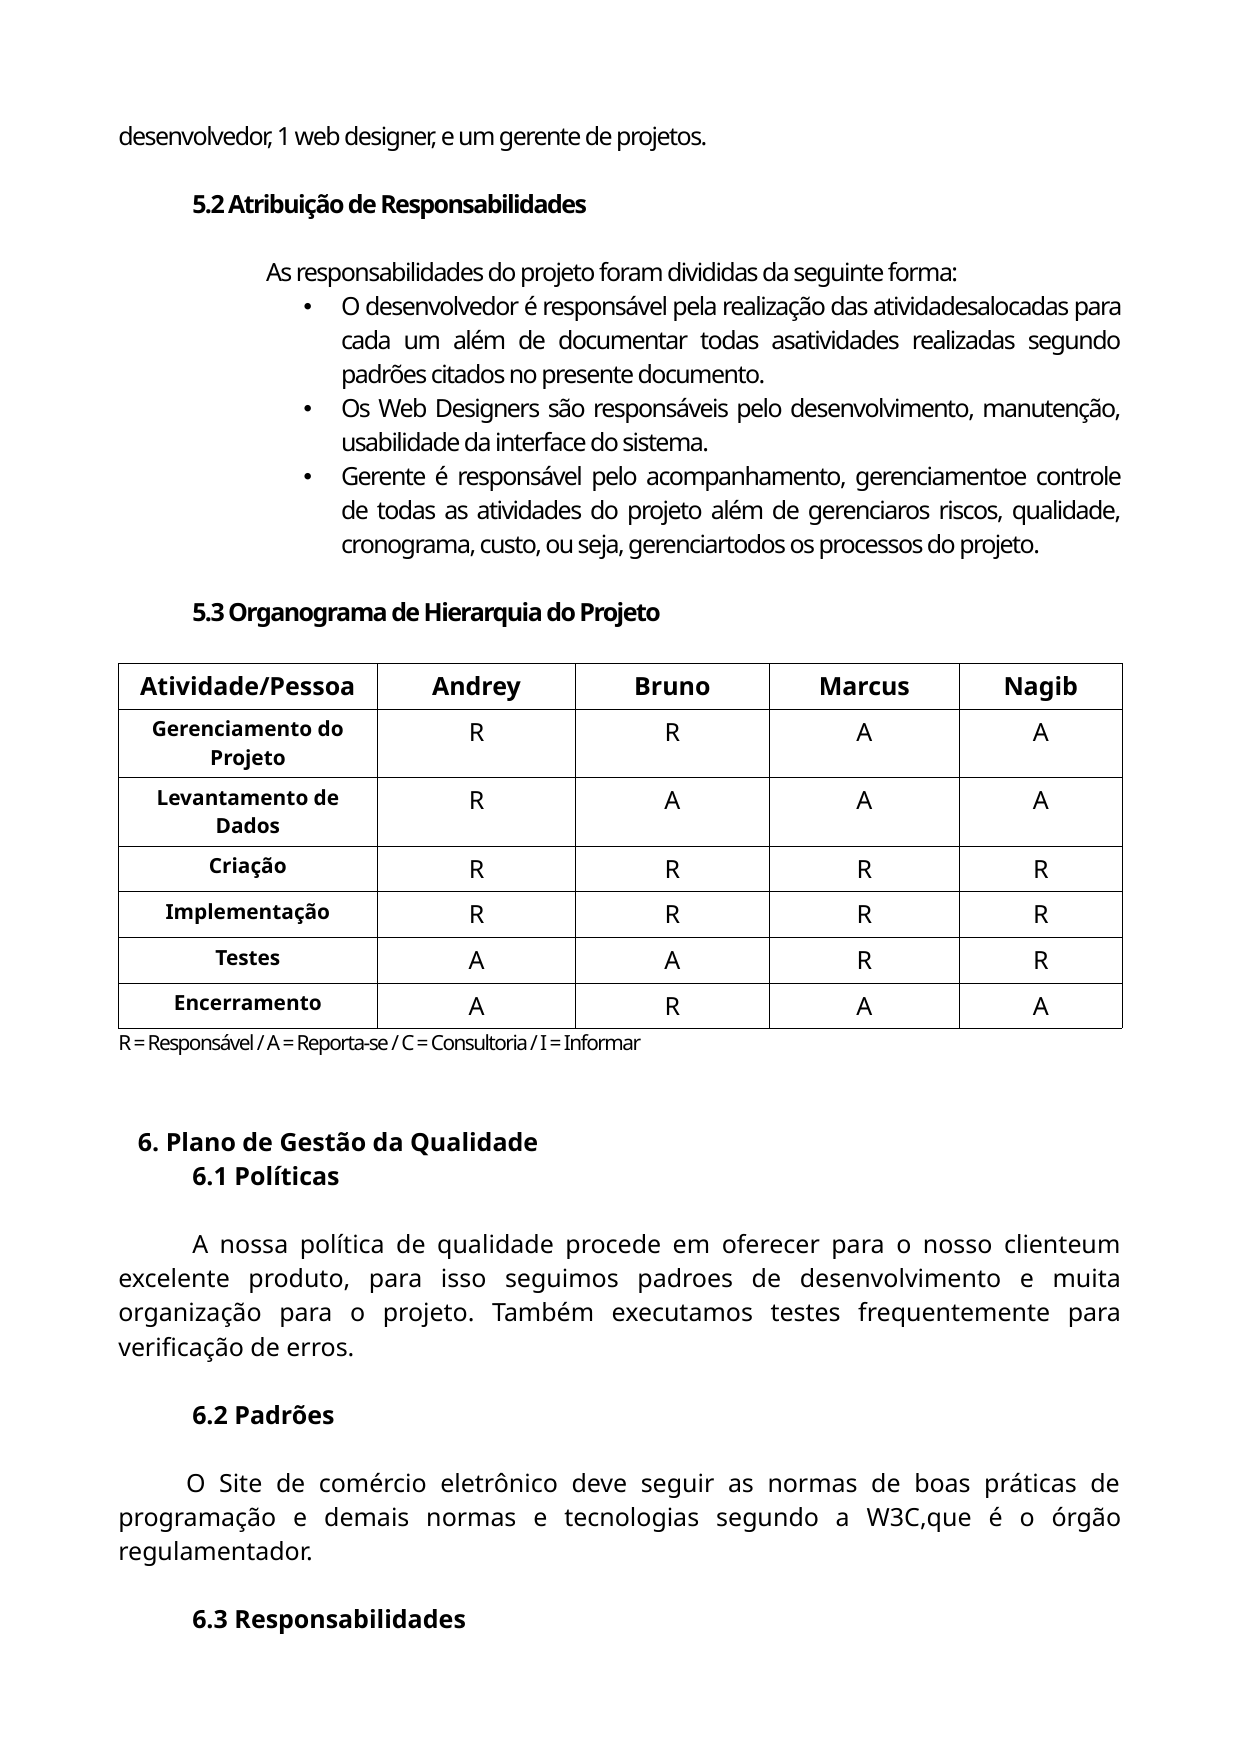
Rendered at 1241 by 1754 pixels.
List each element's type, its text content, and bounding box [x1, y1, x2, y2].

table_cell Encerramento [119, 984, 377, 1028]
text desenvolvedor, 1 web designer, e um gerente de projetos. [118, 118, 1122, 152]
table_cell R [770, 938, 959, 982]
list Gerente é responsável pelo acompanhamento, gerenciamentoe controle de todas as atividades do projeto além de gerenciaros riscos, qualidade, cronograma, custo, ou seja, gerenciartodos os processos do projeto. [303, 459, 1122, 561]
table_cell A [770, 710, 959, 777]
table_cell A [576, 778, 769, 846]
text 6.3 Responsabilidades [118, 1602, 1122, 1636]
table_cell A [770, 778, 959, 846]
table_header Bruno [576, 664, 769, 709]
table_cell A [770, 984, 959, 1028]
table_cell R [960, 847, 1122, 891]
table_cell A [960, 778, 1122, 846]
table_cell R [378, 847, 575, 891]
text 6. Plano de Gestão da Qualidade [118, 1125, 1122, 1159]
list O desenvolvedor é responsável pela realização das atividadesalocadas para cada um além de documentar todas asatividades realizadas segundo padrões citados no presente documento. [303, 288, 1122, 391]
text 6.1 Políticas [118, 1159, 1122, 1193]
table_cell A [378, 938, 575, 982]
text 5.3 Organograma de Hierarquia do Projeto [118, 595, 1122, 629]
list Os Web Designers são responsáveis pelo desenvolvimento, manutenção, usabilidade da interface do sistema. [303, 391, 1122, 459]
text R = Responsável / A = Reporta-se / C = Consultoria / I = Informar [118, 1029, 1122, 1057]
table_cell R [576, 984, 769, 1028]
table_cell R [576, 710, 769, 777]
list O Site de comércio eletrônico deve seguir as normas de boas práticas de programação e demais normas e tecnologias segundo a W3C,que é o órgão regulamentador. [118, 1465, 1122, 1568]
table_cell Implementação [119, 892, 377, 937]
table_cell R [960, 892, 1122, 937]
text As responsabilidades do projeto foram divididas da seguinte forma: [118, 254, 1122, 288]
text 6.2 Padrões [118, 1397, 1122, 1431]
table_cell Criação [119, 847, 377, 891]
table_cell R [378, 710, 575, 777]
table_cell R [378, 778, 575, 846]
table_cell Levantamento de Dados [119, 778, 377, 846]
table_cell R [960, 938, 1122, 982]
table_cell R [576, 847, 769, 891]
table_header Andrey [378, 664, 575, 709]
table_cell R [770, 892, 959, 937]
table_cell R [378, 892, 575, 937]
table_cell Testes [119, 938, 377, 982]
table_cell Gerenciamento do Projeto [119, 710, 377, 777]
table_cell A [960, 984, 1122, 1028]
table_cell A [576, 938, 769, 982]
table_cell A [960, 710, 1122, 777]
text 5.2 Atribuição de Responsabilidades [118, 186, 1122, 220]
table_header Marcus [770, 664, 959, 709]
table_header Atividade/Pessoa [119, 664, 377, 709]
table_cell R [576, 892, 769, 937]
table_cell R [770, 847, 959, 891]
table_header Nagib [960, 664, 1122, 709]
text A nossa política de qualidade procede em oferecer para o nosso clienteum excelente produto, para isso seguimos padroes de desenvolvimento e muita organização para o projeto. Também executamos testes frequentemente para verificação de erros. [118, 1227, 1122, 1363]
table_cell A [378, 984, 575, 1028]
